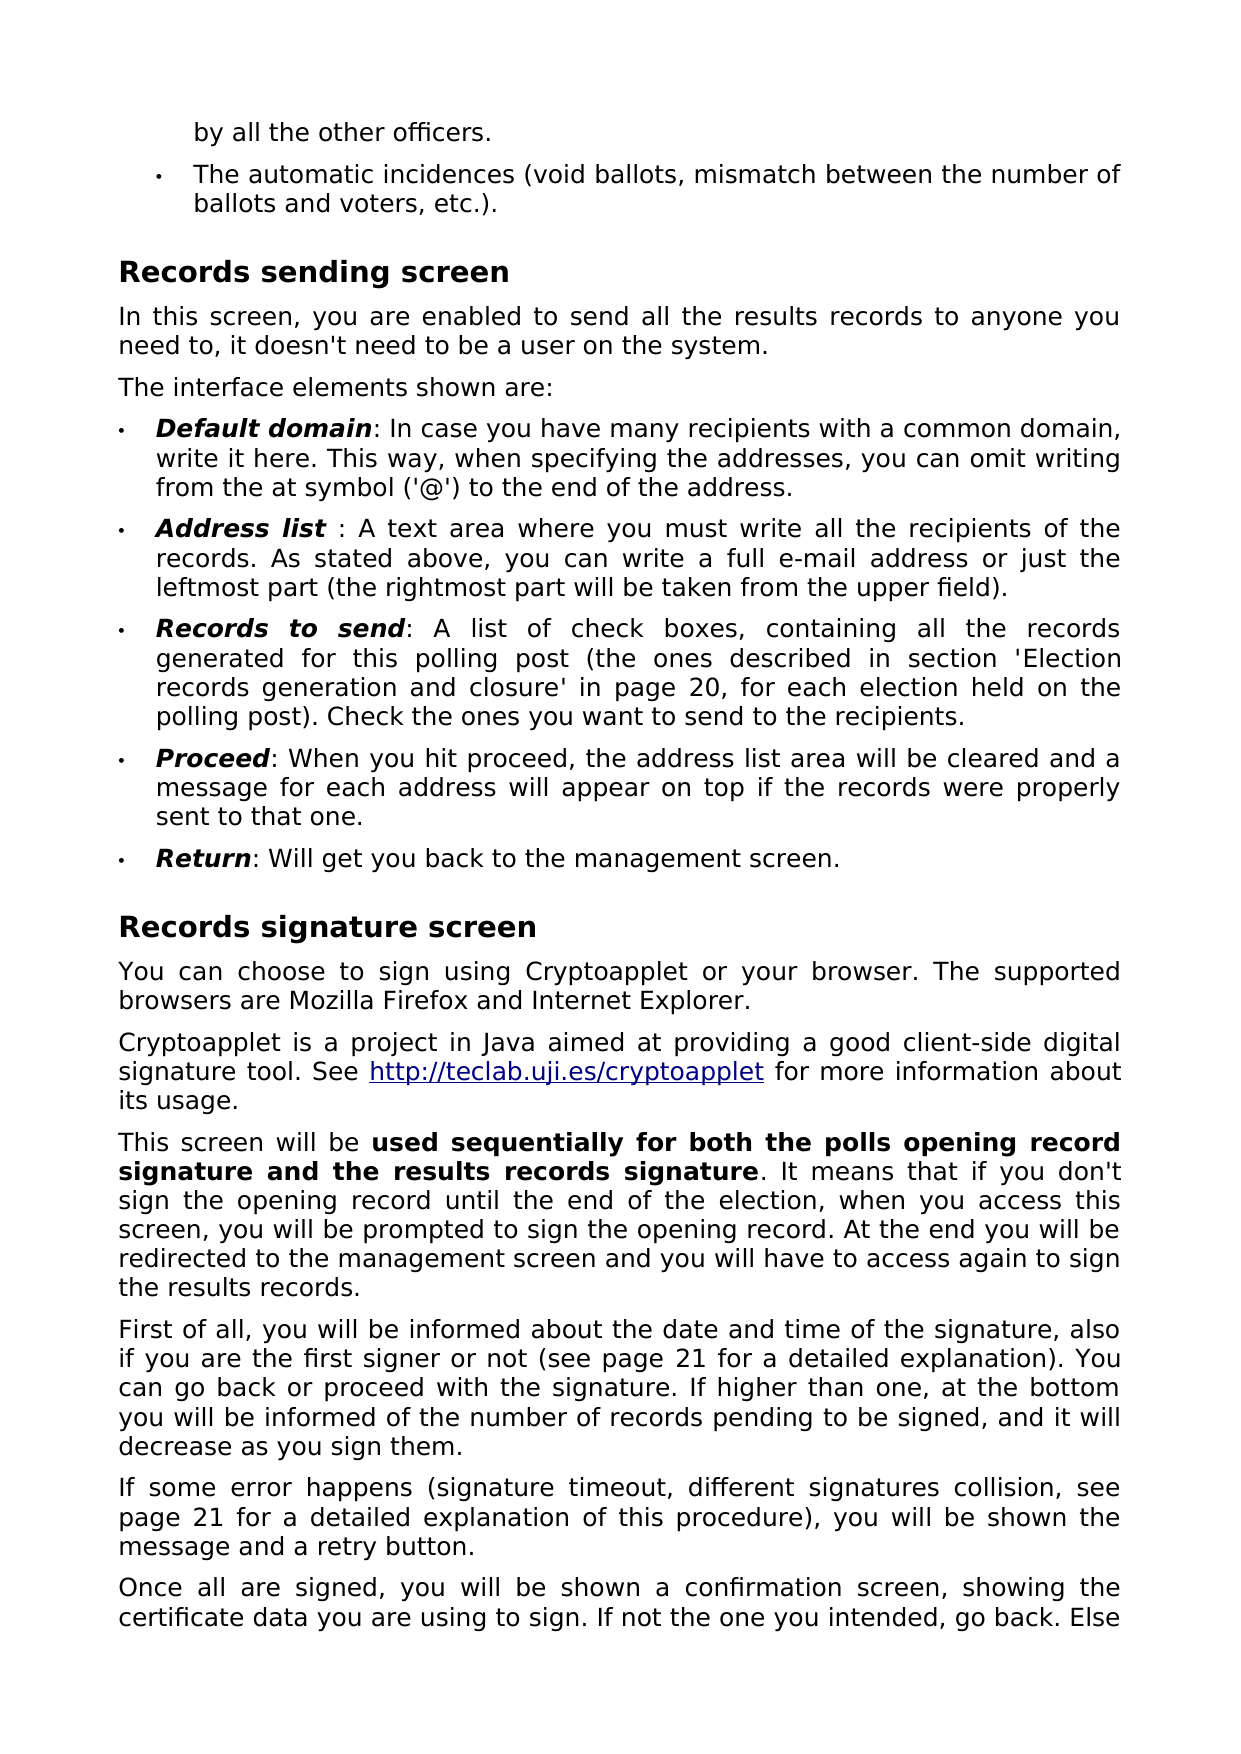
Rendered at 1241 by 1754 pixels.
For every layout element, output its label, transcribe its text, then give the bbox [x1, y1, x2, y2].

subtitle Records signature screen [118, 910, 1122, 944]
list The automatic incidences (void ballots, mismatch between the number of ballots and voters, etc.). [156, 160, 1122, 218]
text The interface elements shown are: [118, 373, 1122, 402]
text In this screen, you are enabled to send all the results records to anyone you need to, it doesn't need to be a user on the system. [118, 302, 1122, 360]
text First of all, you will be informed about the date and time of the signature, also if you are the first signer or not (see page 20 for a detailed explanation). You can go back or proceed with the signature. If higher than one, at the bottom you will be informed of the number of records pending to be signed, and it will decrease as you sign them. [118, 1315, 1122, 1461]
list Default domain: In case you have many recipients with a common domain, write it here. This way, when specifying the addresses, you can omit writing from the at symbol ('@') to the end of the address. [118, 414, 1122, 502]
list Records to send: A list of check boxes, containing all the records generated for this polling post (the ones described in section 'Election records generation and closure' in page 19, for each election held on the polling post). Check the ones you want to send to the recipients. [118, 614, 1122, 731]
list Proceed: When you hit proceed, the address list area will be cleared and a message for each address will appear on top if the records were properly sent to that one. [118, 744, 1122, 831]
text You can choose to sign using Cryptoapplet or your browser. The supported browsers are Mozilla Firefox and Internet Explorer. [118, 957, 1122, 1015]
text Once all are signed, you will be shown a confirmation screen, showing the certificate data you are using to sign. If not the one you intended, go back. Else [118, 1573, 1122, 1632]
text This screen will be used sequentially for both the polls opening record signature and the results records signature. It means that if you don't sign the opening record until the end of the election, when you access this screen, you will be prompted to sign the opening record. At the end you will be redirected to the management screen and you will have to access again to sign the results records. [118, 1128, 1122, 1303]
list Address list : A text area where you must write all the recipients of the records. As stated above, you can write a full e-mail address or just the leftmost part (the rightmost part will be taken from the upper field). [118, 514, 1122, 602]
text Cryptoapplet is a project in Java aimed at providing a good client-side digital signature tool. See http://teclab.uji.es/cryptoapplet for more information about its usage. [118, 1028, 1122, 1115]
subtitle Records sending screen [118, 256, 1122, 289]
list Return: Will get you back to the management screen. [118, 844, 1122, 873]
list by all the other officers. [156, 118, 1122, 147]
text If some error happens (signature timeout, different signatures collision, see page 20 for a detailed explanation of this procedure), you will be shown the message and a retry button. [118, 1473, 1122, 1561]
